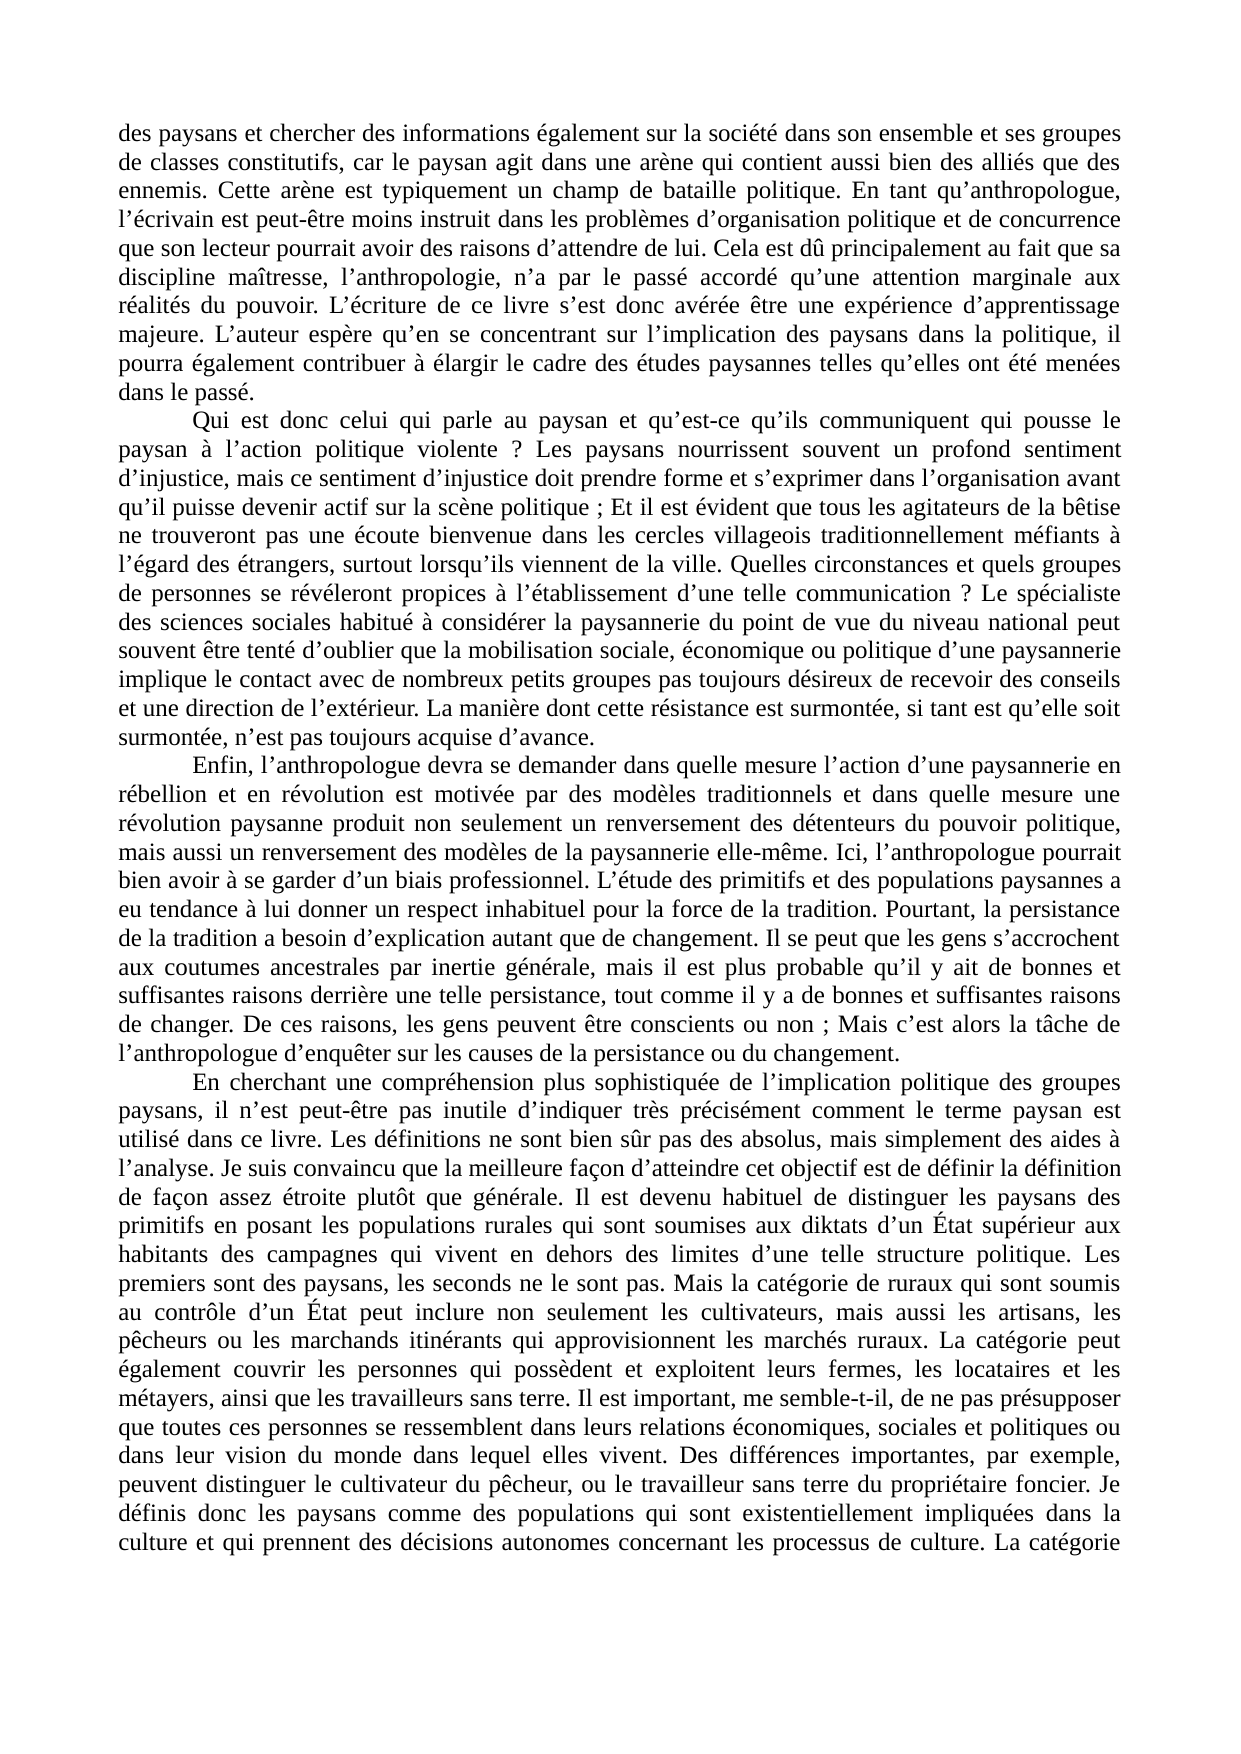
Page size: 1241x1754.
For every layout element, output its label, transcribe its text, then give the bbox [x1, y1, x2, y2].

text Enfin, l’anthropologue devra se demander dans quelle mesure l’action d’une paysannerie en rébellion et en révolution est motivée par des modèles traditionnels et dans quelle mesure une révolution paysanne produit non seulement un renversement des détenteurs du pouvoir politique, mais aussi un renversement des modèles de la paysannerie elle-même. Ici, l’anthropologue pourrait bien avoir à se garder d’un biais professionnel. L’étude des primitifs et des populations paysannes a eu tendance à lui donner un respect inhabituel pour la force de la tradition. Pourtant, la persistance de la tradition a besoin d’explication autant que de changement. Il se peut que les gens s’accrochent aux coutumes ancestrales par inertie générale, mais il est plus probable qu’il y ait de bonnes et suffisantes raisons derrière une telle persistance, tout comme il y a de bonnes et suffisantes raisons de changer. De ces raisons, les gens peuvent être conscients ou non ; Mais c’est alors la tâche de l’anthropologue d’enquêter sur les causes de la persistance ou du changement. [118, 751, 1122, 1067]
text Qui est donc celui qui parle au paysan et qu’est-ce qu’ils communiquent qui pousse le paysan à l’action politique violente ? Les paysans nourrissent souvent un profond sentiment d’injustice, mais ce sentiment d’injustice doit prendre forme et s’exprimer dans l’organisation avant qu’il puisse devenir actif sur la scène politique ; Et il est évident que tous les agitateurs de la bêtise ne trouveront pas une écoute bienvenue dans les cercles villageois traditionnellement méfiants à l’égard des étrangers, surtout lorsqu’ils viennent de la ville. Quelles circonstances et quels groupes de personnes se révéleront propices à l’établissement d’une telle communication ? Le spécialiste des sciences sociales habitué à considérer la paysannerie du point de vue du niveau national peut souvent être tenté d’oublier que la mobilisation sociale, économique ou politique d’une paysannerie implique le contact avec de nombreux petits groupes pas toujours désireux de recevoir des conseils et une direction de l’extérieur. La manière dont cette résistance est surmontée, si tant est qu’elle soit surmontée, n’est pas toujours acquise d’avance. [118, 406, 1122, 751]
text En cherchant une compréhension plus sophistiquée de l’implication politique des groupes paysans, il n’est peut-être pas inutile d’indiquer très précisément comment le terme paysan est utilisé dans ce livre. Les définitions ne sont bien sûr pas des absolus, mais simplement des aides à l’analyse. Je suis convaincu que la meilleure façon d’atteindre cet objectif est de définir la définition de façon assez étroite plutôt que générale. Il est devenu habituel de distinguer les paysans des primitifs en posant les populations rurales qui sont soumises aux diktats d’un État supérieur aux habitants des campagnes qui vivent en dehors des limites d’une telle structure politique. Les premiers sont des paysans, les seconds ne le sont pas. Mais la catégorie de ruraux qui sont soumis au contrôle d’un État peut inclure non seulement les cultivateurs, mais aussi les artisans, les pêcheurs ou les marchands itinérants qui approvisionnent les marchés ruraux. La catégorie peut également couvrir les personnes qui possèdent et exploitent leurs fermes, les locataires et les métayers, ainsi que les travailleurs sans terre. Il est important, me semble-t-il, de ne pas présupposer que toutes ces personnes se ressemblent dans leurs relations économiques, sociales et politiques ou dans leur vision du monde dans lequel elles vivent. Des différences importantes, par exemple, peuvent distinguer le cultivateur du pêcheur, ou le travailleur sans terre du propriétaire foncier. Je définis donc les paysans comme des populations qui sont existentiellement impliquées dans la culture et qui prennent des décisions autonomes concernant les processus de culture. La catégorie [118, 1067, 1122, 1556]
text des paysans et chercher des informations également sur la société dans son ensemble et ses groupes de classes constitutifs, car le paysan agit dans une arène qui contient aussi bien des alliés que des ennemis. Cette arène est typiquement un champ de bataille politique. En tant qu’anthropologue, l’écrivain est peut-être moins instruit dans les problèmes d’organisation politique et de concurrence que son lecteur pourrait avoir des raisons d’attendre de lui. Cela est dû principalement au fait que sa discipline maîtresse, l’anthropologie, n’a par le passé accordé qu’une attention marginale aux réalités du pouvoir. L’écriture de ce livre s’est donc avérée être une expérience d’apprentissage majeure. L’auteur espère qu’en se concentrant sur l’implication des paysans dans la politique, il pourra également contribuer à élargir le cadre des études paysannes telles qu’elles ont été menées dans le passé. [118, 118, 1122, 406]
